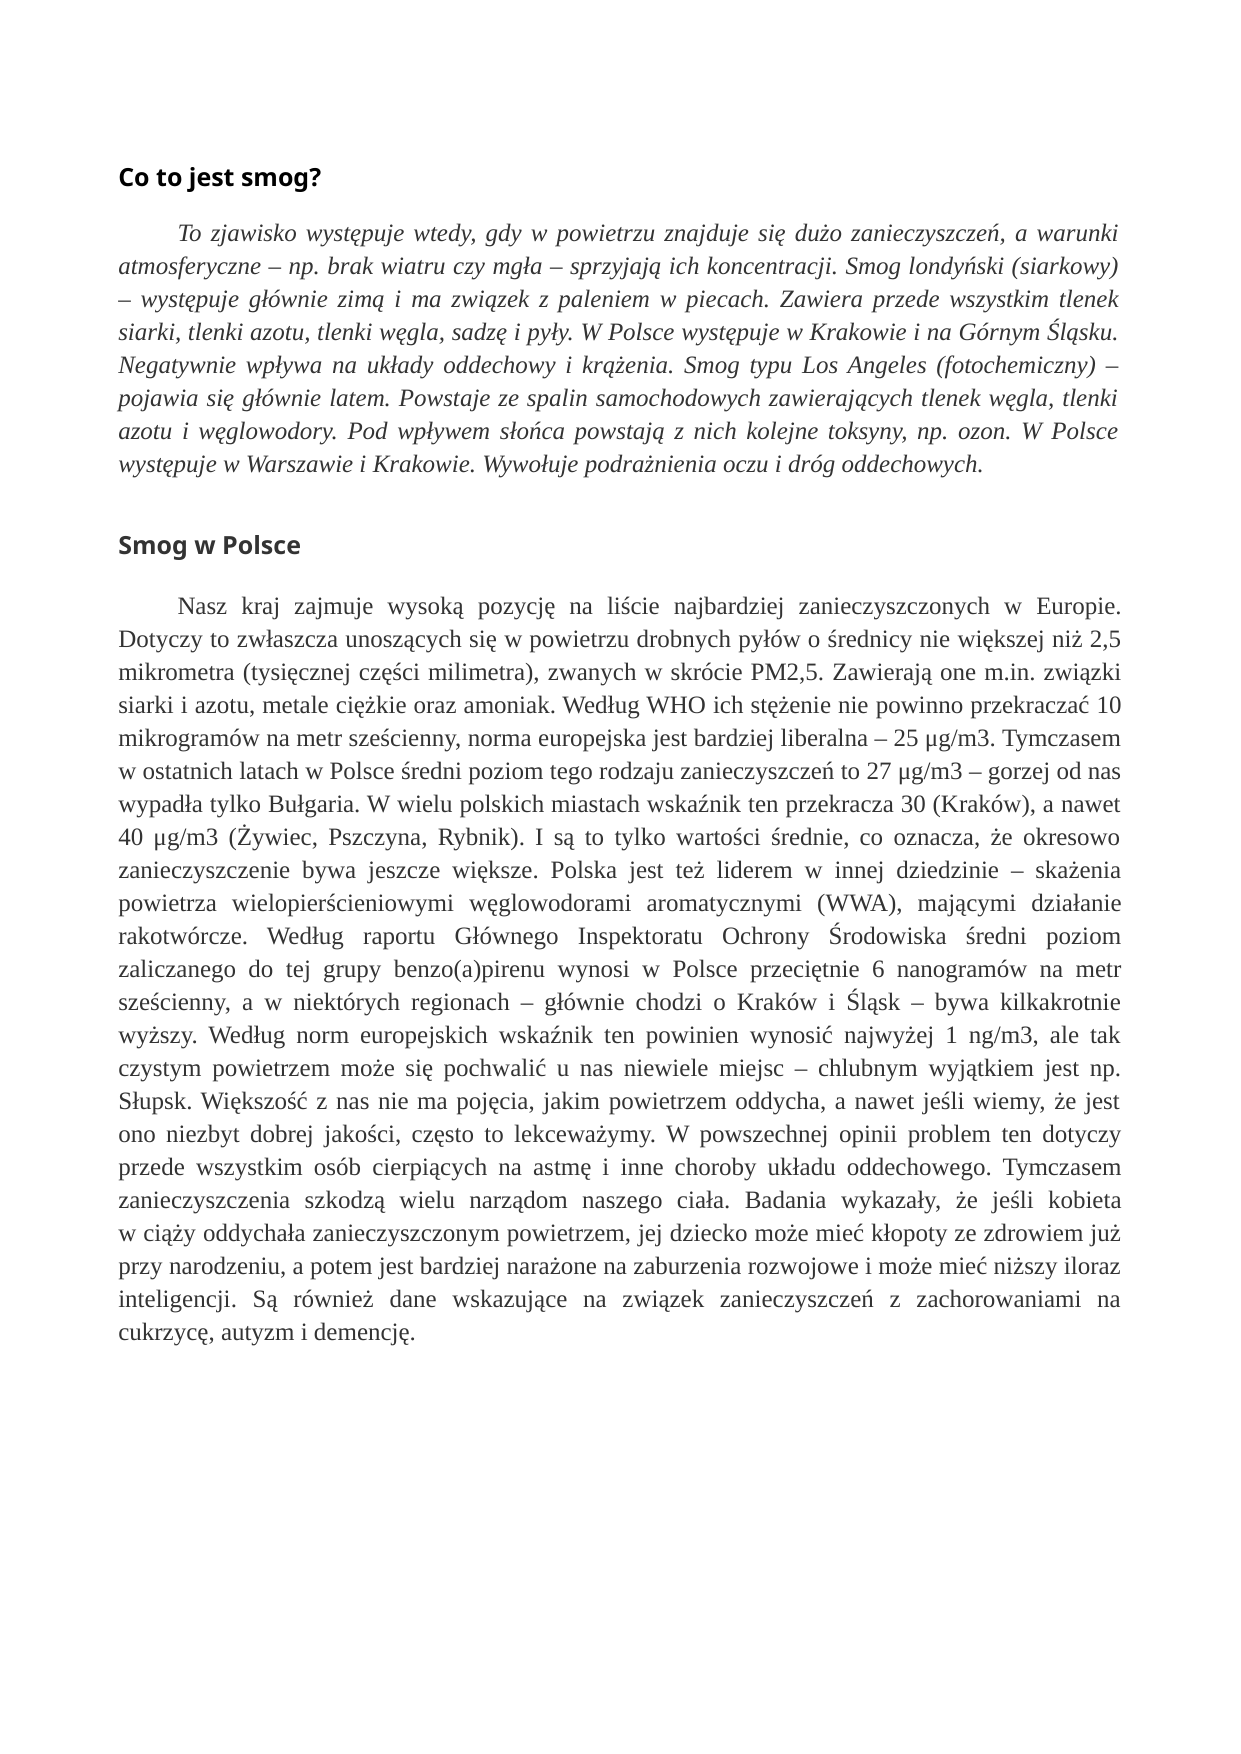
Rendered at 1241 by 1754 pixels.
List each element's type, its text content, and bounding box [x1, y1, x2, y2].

text To zjawisko występuje wtedy, gdy w powietrzu znajduje się dużo zanieczyszczeń, a warunki atmosferyczne – np. brak wiatru czy mgła – sprzyjają ich koncentracji. Smog londyński (siarkowy) – występuje głównie zimą i ma związek z paleniem w piecach. Zawiera przede wszystkim tlenek siarki, tlenki azotu, tlenki węgla, sadzę i pyły. W Polsce występuje w Krakowie i na Górnym Śląsku. Negatywnie wpływa na układy oddechowy i krążenia. Smog typu Los Angeles (fotochemiczny) – pojawia się głównie latem. Powstaje ze spalin samochodowych zawierających tlenek węgla, tlenki azotu i węglowodory. Pod wpływem słońca powstają z nich kolejne toksyny, np. ozon. W Polsce występuje w Warszawie i Krakowie. Wywołuje podrażnienia oczu i dróg oddechowych. [118, 218, 1122, 478]
text Smog w Polsce [118, 527, 1122, 561]
text Nasz kraj zajmuje wysoką pozycję na liście najbardziej zanieczyszczonych w Europie. Dotyczy to zwłaszcza unoszących się w powietrzu drobnych pyłów o średnicy nie większej niż 2,5 mikrometra (tysięcznej części milimetra), zwanych w skrócie PM2,5. Zawierają one m.in. związki siarki i azotu, metale ciężkie oraz amoniak. Według WHO ich stężenie nie powinno przekraczać 10 mikrogramów na metr sześcienny, norma europejska jest bardziej liberalna – 25 μg/m3. Tymczasem w ostatnich latach w Polsce średni poziom tego rodzaju zanieczyszczeń to 27 μg/m3 – gorzej od nas wypadła tylko Bułgaria. W wielu polskich miastach wskaźnik ten przekracza 30 (Kraków), a nawet 40 μg/m3 (Żywiec, Pszczyna, Rybnik). I są to tylko wartości średnie, co oznacza, że okresowo zanieczyszczenie bywa jeszcze większe. Polska jest też liderem w innej dziedzinie – skażenia powietrza wielopierścieniowymi węglowodorami aromatycznymi (WWA), mającymi działanie rakotwórcze. Według raportu Głównego Inspektoratu Ochrony Środowiska średni poziom zaliczanego do tej grupy benzo(a)pirenu wynosi w Polsce przeciętnie 6 nanogramów na metr sześcienny, a w niektórych regionach – głównie chodzi o Kraków i Śląsk – bywa kilkakrotnie wyższy. Według norm europejskich wskaźnik ten powinien wynosić najwyżej 1 ng/m3, ale tak czystym powietrzem może się pochwalić u nas niewiele miejsc – chlubnym wyjątkiem jest np. Słupsk. Większość z nas nie ma pojęcia, jakim powietrzem oddycha, a nawet jeśli wiemy, że jest ono niezbyt dobrej jakości, często to lekceważymy. W powszechnej opinii problem ten dotyczy przede wszystkim osób cierpiących na astmę i inne choroby układu oddechowego. Tymczasem zanieczyszczenia szkodzą wielu narządom naszego ciała. Badania wykazały, że jeśli kobieta w ciąży oddychała zanieczyszczonym powietrzem, jej dziecko może mieć kłopoty ze zdrowiem już przy narodzeniu, a potem jest bardziej narażone na zaburzenia rozwojowe i może mieć niższy iloraz inteligencji. Są również dane wskazujące na związek zanieczyszczeń z zachorowaniami na cukrzycę, autyzm i demencję. [118, 591, 1122, 1346]
text Co to jest smog? [118, 159, 1122, 193]
